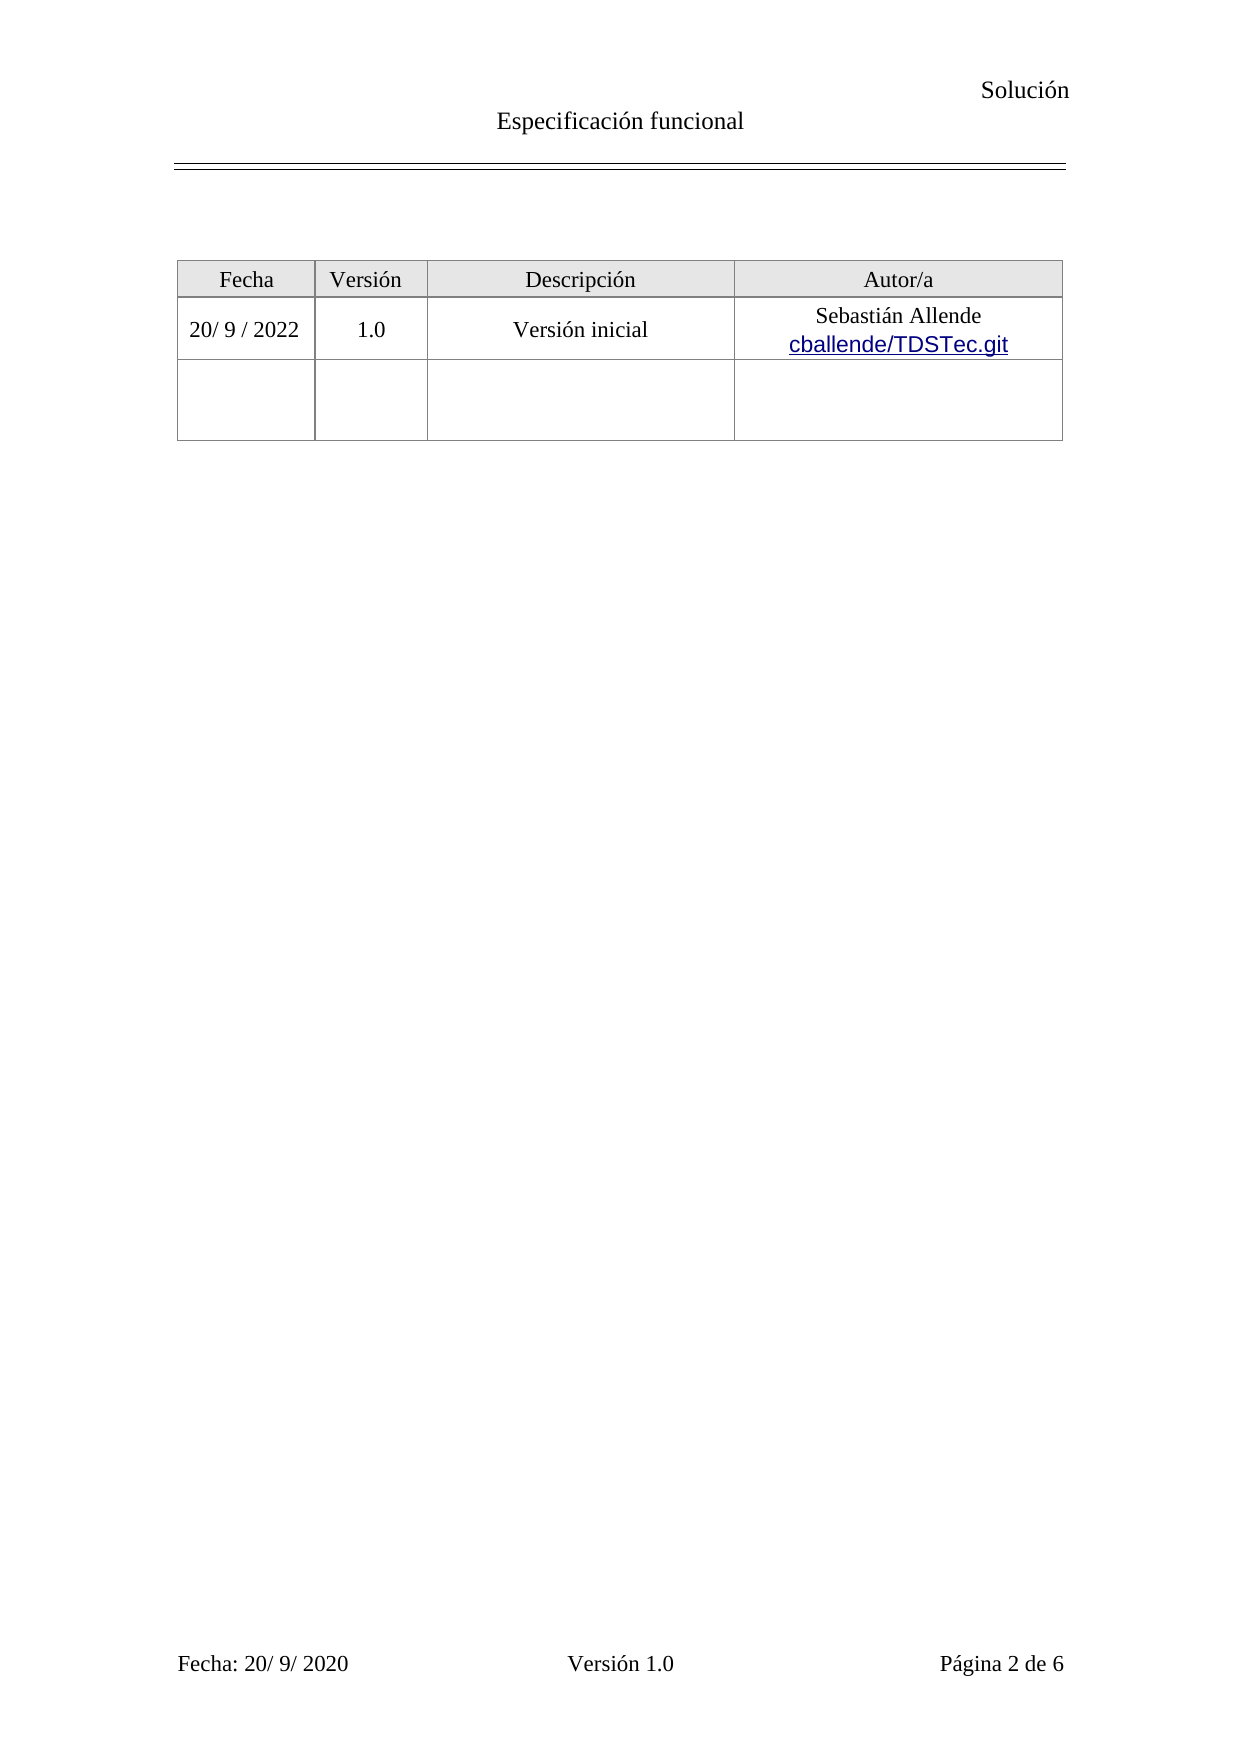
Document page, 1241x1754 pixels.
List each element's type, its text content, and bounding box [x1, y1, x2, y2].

table_cell Versión inicial [428, 298, 734, 359]
table_cell Sebastián Allende cballende/TDSTec.git [735, 298, 1062, 359]
table_header Descripción [428, 261, 734, 296]
table_cell 20/ 9 / 2022 [178, 298, 314, 359]
table_header Fecha [178, 261, 314, 296]
table_cell [178, 360, 314, 439]
table_cell [428, 360, 734, 439]
table_cell [735, 360, 1062, 439]
table_header Versión [316, 261, 427, 296]
table_cell 1.0 [316, 298, 427, 359]
table_cell [316, 360, 427, 439]
table_header Autor/a [735, 261, 1062, 296]
